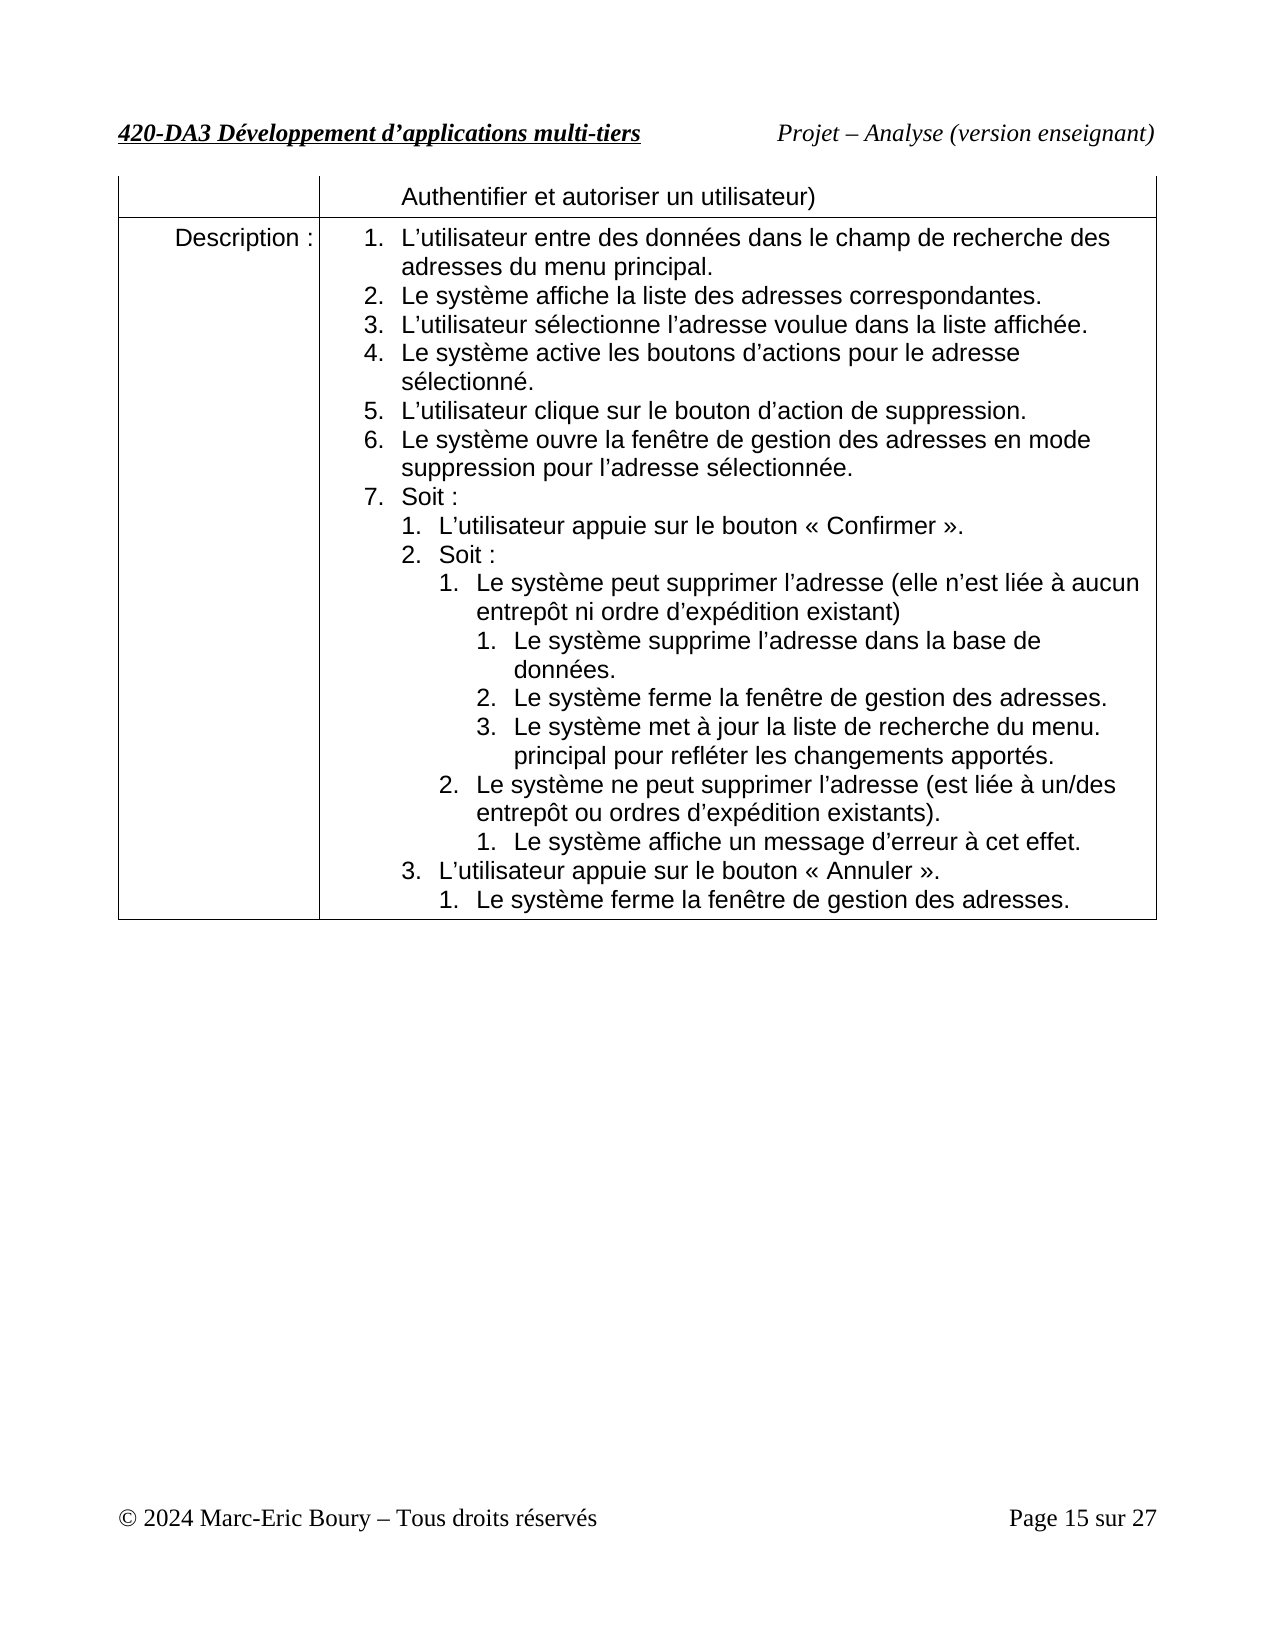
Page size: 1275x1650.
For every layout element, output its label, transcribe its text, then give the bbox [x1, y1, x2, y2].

table_cell Description : [119, 218, 319, 919]
table_cell L’utilisateur entre des données dans le champ de recherche des adresses du menu principal. Le système affiche la liste des adresses correspondantes. L’utilisateur sélectionne l’adresse voulue dans la liste affichée. Le système active les boutons d’actions pour le adresse sélectionné. L’utilisateur clique sur le bouton d’action de suppression. Le système ouvre la fenêtre de gestion des adresses en mode suppression pour l’adresse sélectionnée. Soit : L’utilisateur appuie sur le bouton « Confirmer ». Soit : Le système peut supprimer l’adresse (elle n’est liée à aucun entrepôt ni ordre d’expédition existant) Le système supprime l’adresse dans la base de données. Le système ferme la fenêtre de gestion des adresses. Le système met à jour la liste de recherche du menu. principal pour refléter les changements apportés. Le système ne peut supprimer l’adresse (est liée à un/des entrepôt ou ordres d’expédition existants). Le système affiche un message d’erreur à cet effet. L’utilisateur appuie sur le bouton « Annuler ». Le système ferme la fenêtre de gestion des adresses. [320, 218, 1156, 919]
table_cell Authentifier et autoriser un utilisateur) [320, 176, 1156, 217]
table_cell [119, 176, 319, 217]
